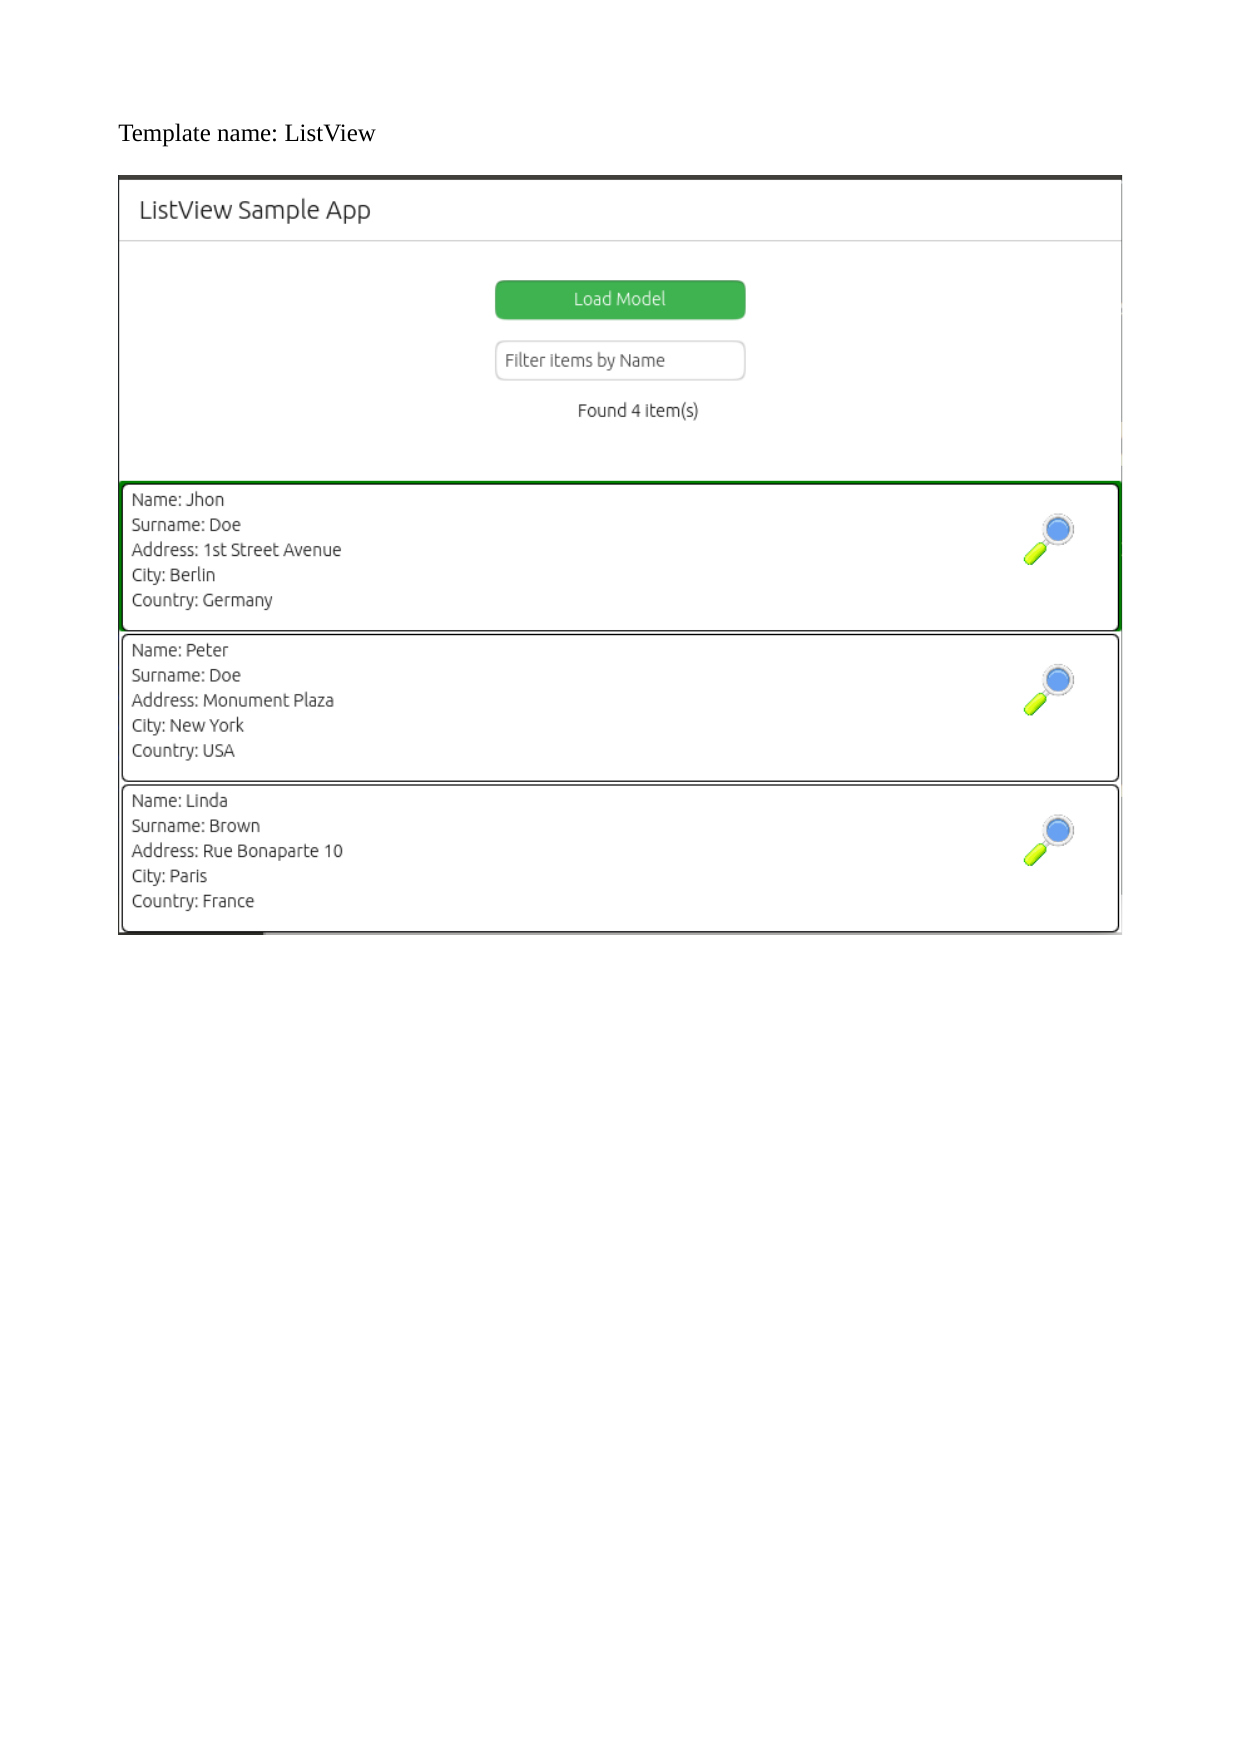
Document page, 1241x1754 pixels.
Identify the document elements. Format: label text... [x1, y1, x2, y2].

text Template name: ListView [118, 118, 1122, 147]
picture [118, 175, 1123, 935]
